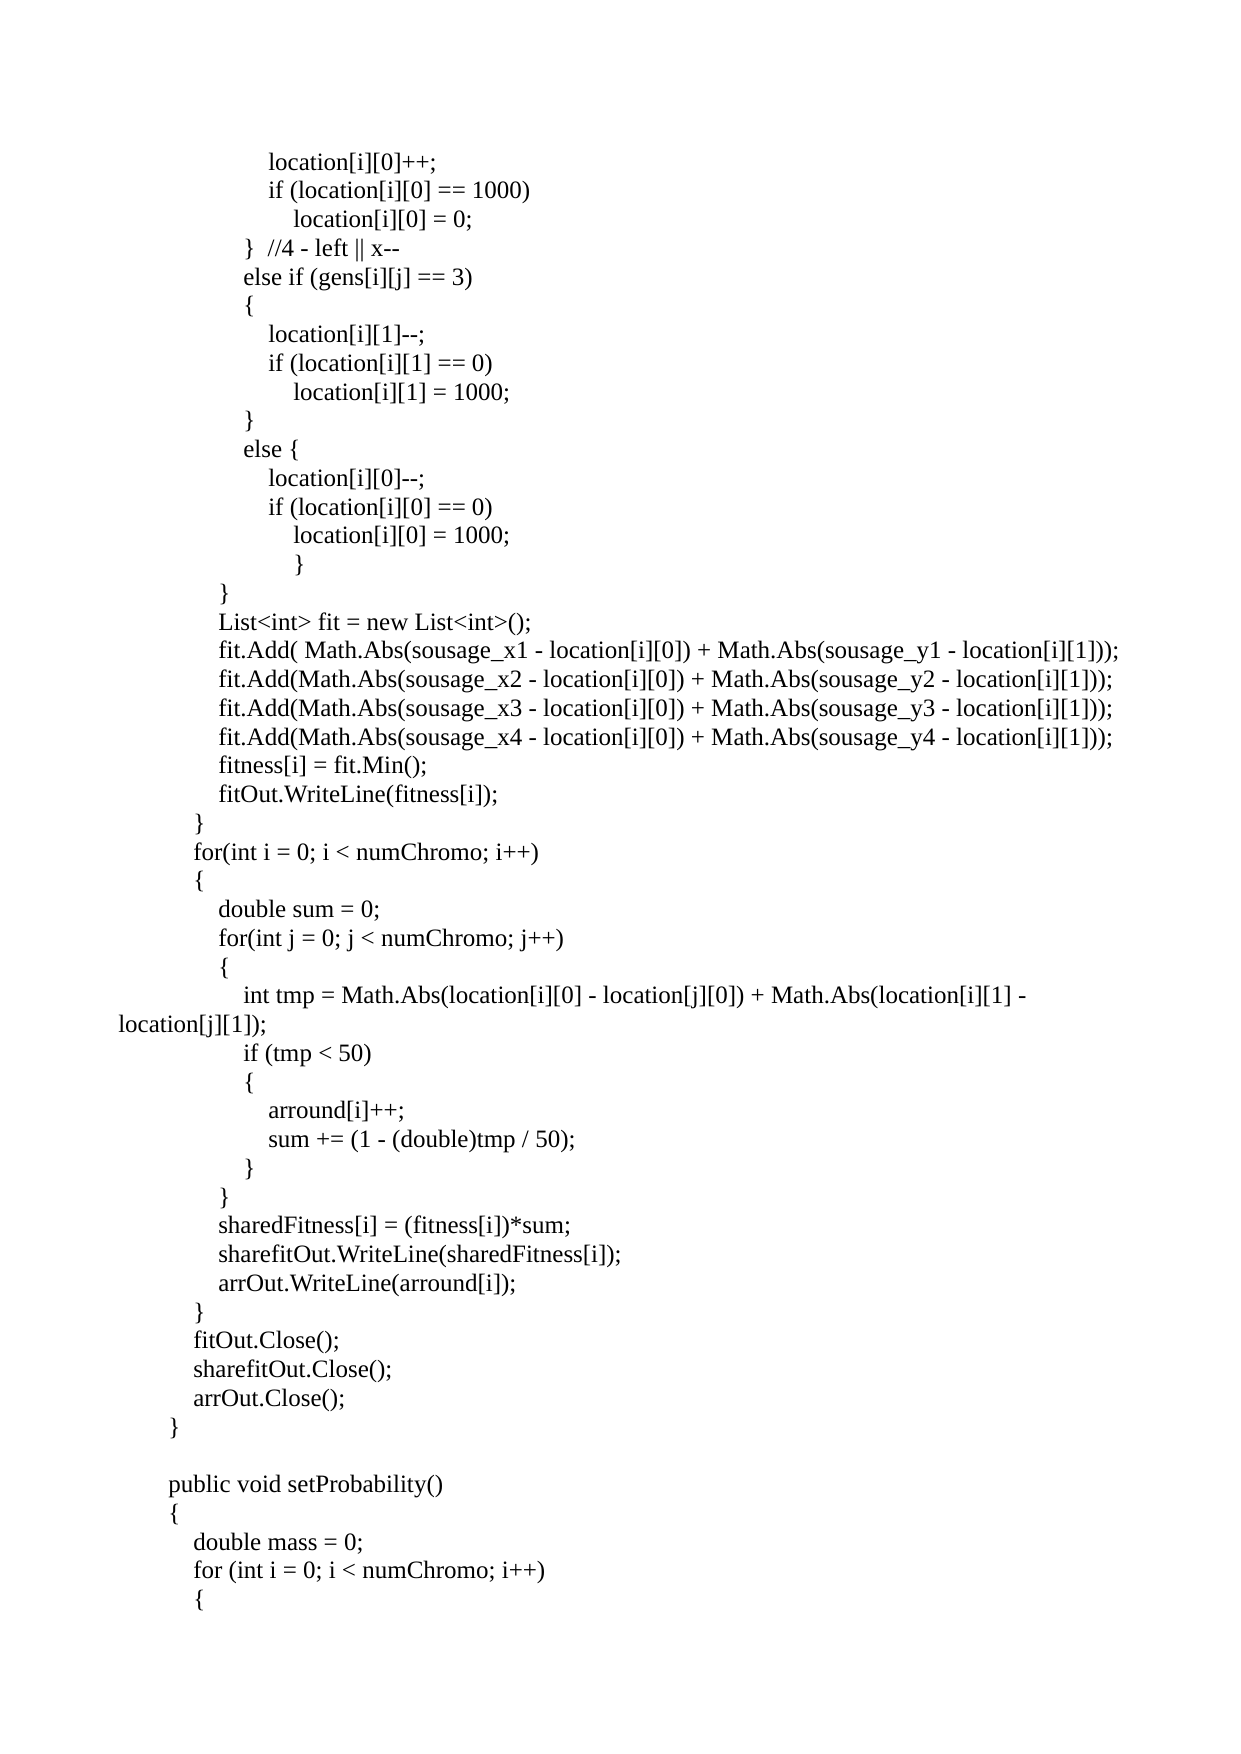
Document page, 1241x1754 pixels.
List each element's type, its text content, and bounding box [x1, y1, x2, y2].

text } [118, 406, 1122, 434]
text } [118, 1297, 1122, 1326]
text { [118, 291, 1122, 319]
text fitness[i] = fit.Min(); [118, 751, 1122, 779]
text for(int i = 0; i < numChromo; i++) [118, 837, 1122, 866]
text } [118, 1182, 1122, 1211]
text sharefitOut.WriteLine(sharedFitness[i]); [118, 1239, 1122, 1268]
text fit.Add(Math.Abs(sousage_x4 - location[i][0]) + Math.Abs(sousage_y4 - location[i][1])); [118, 722, 1122, 751]
text if (location[i][0] == 0) [118, 492, 1122, 521]
text } [118, 1153, 1122, 1182]
text fit.Add(Math.Abs(sousage_x2 - location[i][0]) + Math.Abs(sousage_y2 - location[i][1])); [118, 664, 1122, 693]
text if (tmp < 50) [118, 1038, 1122, 1067]
text sharefitOut.Close(); [118, 1354, 1122, 1383]
text double mass = 0; [118, 1527, 1122, 1556]
text fitOut.Close(); [118, 1326, 1122, 1354]
text location[i][1] = 1000; [118, 377, 1122, 406]
text } [118, 1412, 1122, 1441]
text arrOut.Close(); [118, 1383, 1122, 1412]
text if (location[i][1] == 0) [118, 348, 1122, 377]
text fitOut.WriteLine(fitness[i]); [118, 779, 1122, 808]
text List<int> fit = new List<int>(); [118, 607, 1122, 636]
text sum += (1 - (double)tmp / 50); [118, 1124, 1122, 1153]
text location[i][0]++; [118, 147, 1122, 176]
text else if (gens[i][j] == 3) [118, 262, 1122, 291]
text arrOut.WriteLine(arround[i]); [118, 1268, 1122, 1297]
text { [118, 952, 1122, 981]
text { [118, 866, 1122, 894]
text } [118, 578, 1122, 607]
text for(int j = 0; j < numChromo; j++) [118, 923, 1122, 952]
text if (location[i][0] == 1000) [118, 176, 1122, 204]
text location[i][0] = 1000; [118, 521, 1122, 549]
text location[i][0] = 0; [118, 204, 1122, 233]
text fit.Add( Math.Abs(sousage_x1 - location[i][0]) + Math.Abs(sousage_y1 - location[i][1])); [118, 636, 1122, 664]
text public void setProbability() [118, 1469, 1122, 1498]
text location[i][0]--; [118, 463, 1122, 492]
text for (int i = 0; i < numChromo; i++) [118, 1556, 1122, 1584]
text { [118, 1067, 1122, 1096]
text location[i][1]--; [118, 319, 1122, 348]
text arround[i]++; [118, 1096, 1122, 1124]
text double sum = 0; [118, 894, 1122, 923]
text } //4 - left || x-- [118, 233, 1122, 262]
text } [118, 808, 1122, 837]
text else { [118, 434, 1122, 463]
text } [118, 549, 1122, 578]
text { [118, 1584, 1122, 1613]
text sharedFitness[i] = (fitness[i])*sum; [118, 1211, 1122, 1239]
text int tmp = Math.Abs(location[i][0] - location[j][0]) + Math.Abs(location[i][1] - location[j][1]); [118, 981, 1122, 1038]
text fit.Add(Math.Abs(sousage_x3 - location[i][0]) + Math.Abs(sousage_y3 - location[i][1])); [118, 693, 1122, 722]
text { [118, 1498, 1122, 1527]
